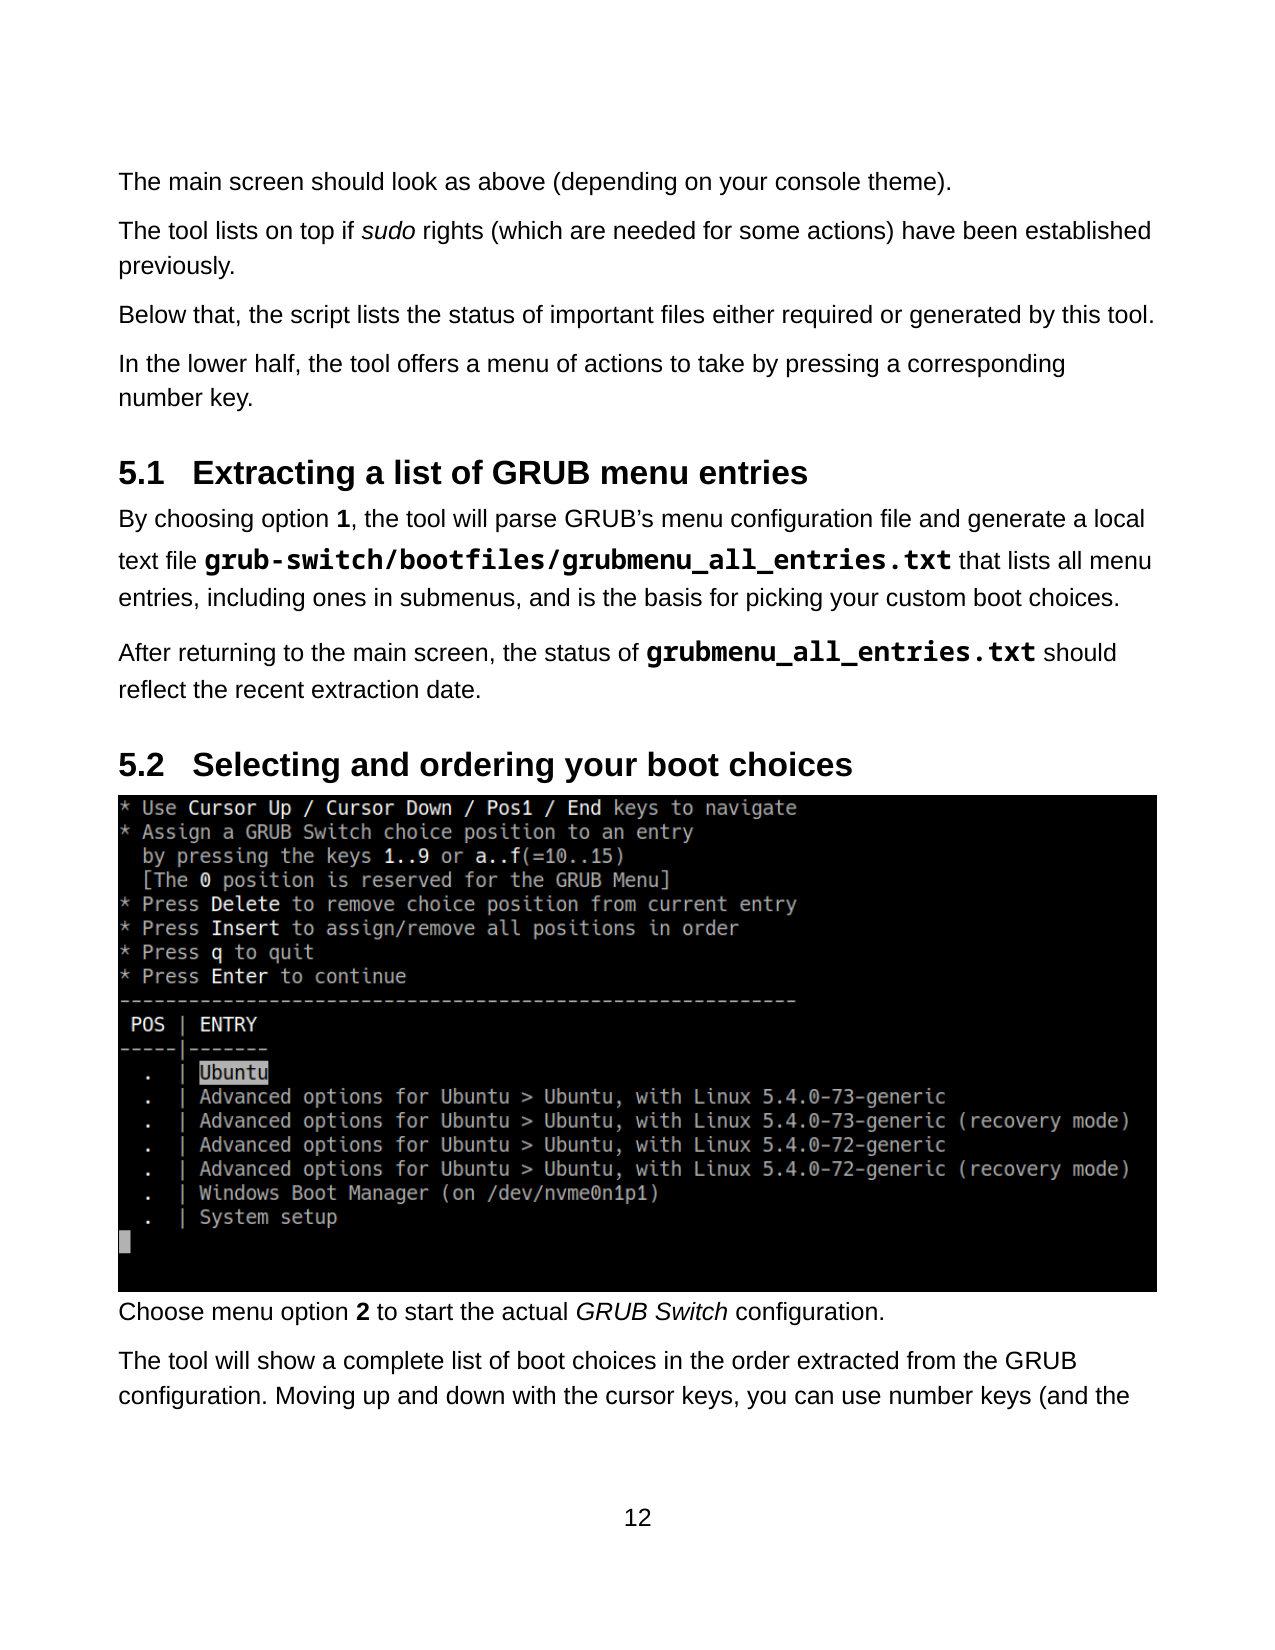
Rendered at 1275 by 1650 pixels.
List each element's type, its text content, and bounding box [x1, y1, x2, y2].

subtitle Selecting and ordering your boot choices [118, 744, 1157, 783]
text In the lower half, the tool offers a menu of actions to take by pressing a corresponding number key. [118, 349, 1157, 412]
picture [118, 795, 1157, 1292]
text The main screen should look as above (depending on your console theme). [118, 167, 1157, 196]
text Below that, the script lists the status of important files either required or generated by this tool. [118, 300, 1157, 328]
subtitle Extracting a list of GRUB menu entries [118, 453, 1157, 492]
text The tool lists on top if sudo rights (which are needed for some actions) have been established previously. [118, 216, 1157, 279]
text After returning to the main screen, the status of grubmenu_all_entries.txt should reflect the recent extraction date. [118, 632, 1157, 703]
text Choose menu option 2 to start the actual GRUB Switch configuration. [118, 1292, 1157, 1326]
text The tool will show a complete list of boot choices in the order extracted from the GRUB configuration. Moving up and down with the cursor keys, you can use number keys (and the [118, 1346, 1157, 1409]
text By choosing option 1, the tool will parse GRUB’s menu configuration file and generate a local text file grub-switch/bootfiles/grubmenu_all_entries.txt that lists all menu entries, including ones in submenus, and is the basis for picking your custom boot choices. [118, 504, 1157, 612]
